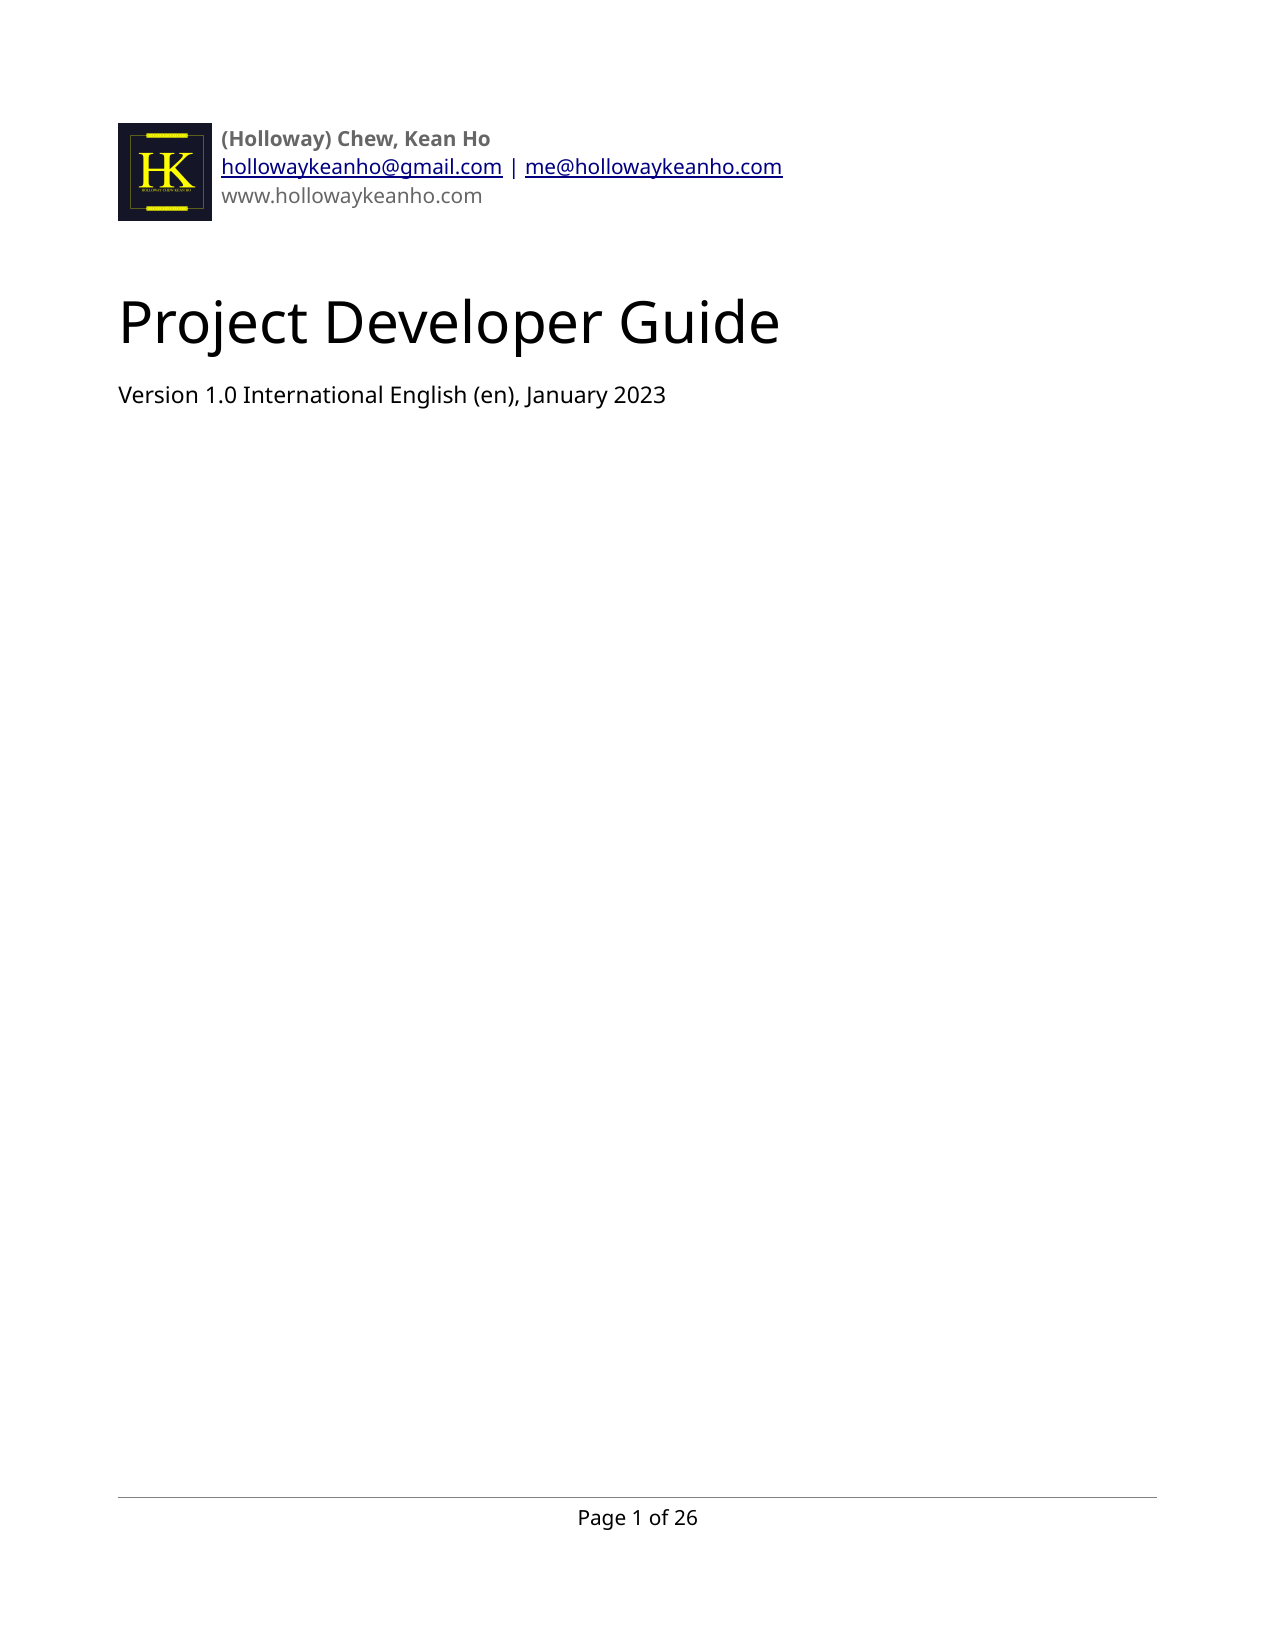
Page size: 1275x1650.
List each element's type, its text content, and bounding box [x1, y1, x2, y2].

text Version 1.0 International English (en), January 2023 [118, 379, 1157, 410]
title Project Developer Guide [118, 281, 1157, 360]
picture [118, 123, 212, 221]
